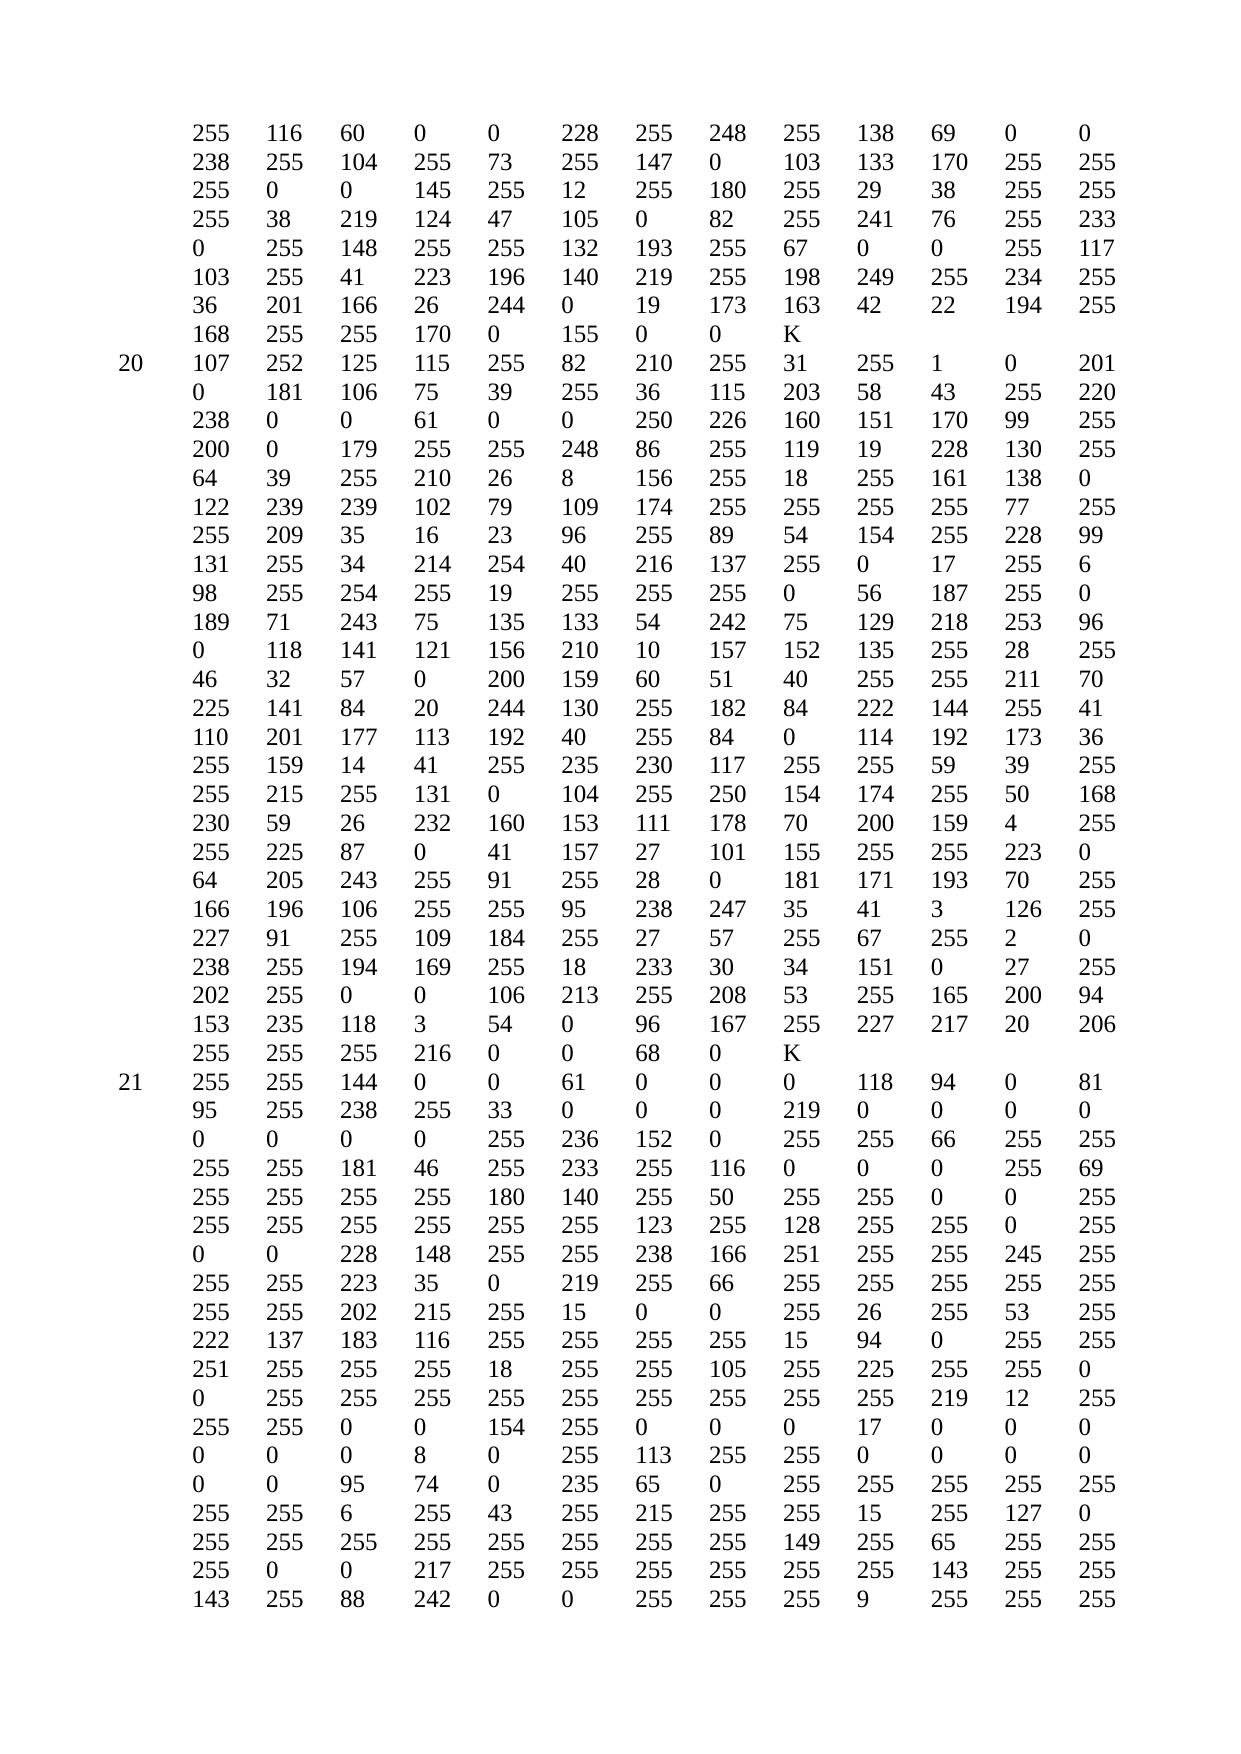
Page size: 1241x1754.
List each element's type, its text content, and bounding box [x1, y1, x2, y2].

text 20 107 252 125 115 255 82 210 255 31 255 1 0 201 0 181 106 75 39 255 36 115 203 58 43 255 220 238 0 0 61 0 0 250 226 160 151 170 99 255 200 0 179 255 255 248 86 255 119 19 228 130 255 64 39 255 210 26 8 156 255 18 255 161 138 0 122 239 239 102 79 109 174 255 255 255 255 77 255 255 209 35 16 23 96 255 89 54 154 255 228 99 131 255 34 214 254 40 216 137 255 0 17 255 6 98 255 254 255 19 255 255 255 0 56 187 255 0 189 71 243 75 135 133 54 242 75 129 218 253 96 0 118 141 121 156 210 10 157 152 135 255 28 255 46 32 57 0 200 159 60 51 40 255 255 211 70 225 141 84 20 244 130 255 182 84 222 144 255 41 110 201 177 113 192 40 255 84 0 114 192 173 36 255 159 14 41 255 235 230 117 255 255 59 39 255 255 215 255 131 0 104 255 250 154 174 255 50 168 230 59 26 232 160 153 111 178 70 200 159 4 255 255 225 87 0 41 157 27 101 155 255 255 223 0 64 205 243 255 91 255 28 0 181 171 193 70 255 166 196 106 255 255 95 238 247 35 41 3 126 255 227 91 255 109 184 255 27 57 255 67 255 2 0 238 255 194 169 255 18 233 30 34 151 0 27 255 202 255 0 0 106 213 255 208 53 255 165 200 94 153 235 118 3 54 0 96 167 255 227 217 20 206 255 255 255 216 0 0 68 0 K [118, 348, 1122, 1067]
text 21 255 255 144 0 0 61 0 0 0 118 94 0 81 95 255 238 255 33 0 0 0 219 0 0 0 0 0 0 0 0 255 236 152 0 255 255 66 255 255 255 255 181 46 255 233 255 116 0 0 0 255 69 255 255 255 255 180 140 255 50 255 255 0 0 255 255 255 255 255 255 255 123 255 128 255 255 0 255 0 0 228 148 255 255 238 166 251 255 255 245 255 255 255 223 35 0 219 255 66 255 255 255 255 255 255 255 202 215 255 15 0 0 255 26 255 53 255 222 137 183 116 255 255 255 255 15 94 0 255 255 251 255 255 255 18 255 255 105 255 225 255 255 0 0 255 255 255 255 255 255 255 255 255 219 12 255 255 255 0 0 154 255 0 0 0 17 0 0 0 0 0 0 8 0 255 113 255 255 0 0 0 0 0 0 95 74 0 235 65 0 255 255 255 255 255 255 255 6 255 43 255 215 255 255 15 255 127 0 255 255 255 255 255 255 255 255 149 255 65 255 255 255 0 0 217 255 255 255 255 255 255 143 255 255 143 255 88 242 0 0 255 255 255 9 255 255 255 [118, 1067, 1122, 1613]
text 255 116 60 0 0 228 255 248 255 138 69 0 0 238 255 104 255 73 255 147 0 103 133 170 255 255 255 0 0 145 255 12 255 180 255 29 38 255 255 255 38 219 124 47 105 0 82 255 241 76 255 233 0 255 148 255 255 132 193 255 67 0 0 255 117 103 255 41 223 196 140 219 255 198 249 255 234 255 36 201 166 26 244 0 19 173 163 42 22 194 255 168 255 255 170 0 155 0 0 K [118, 118, 1122, 348]
